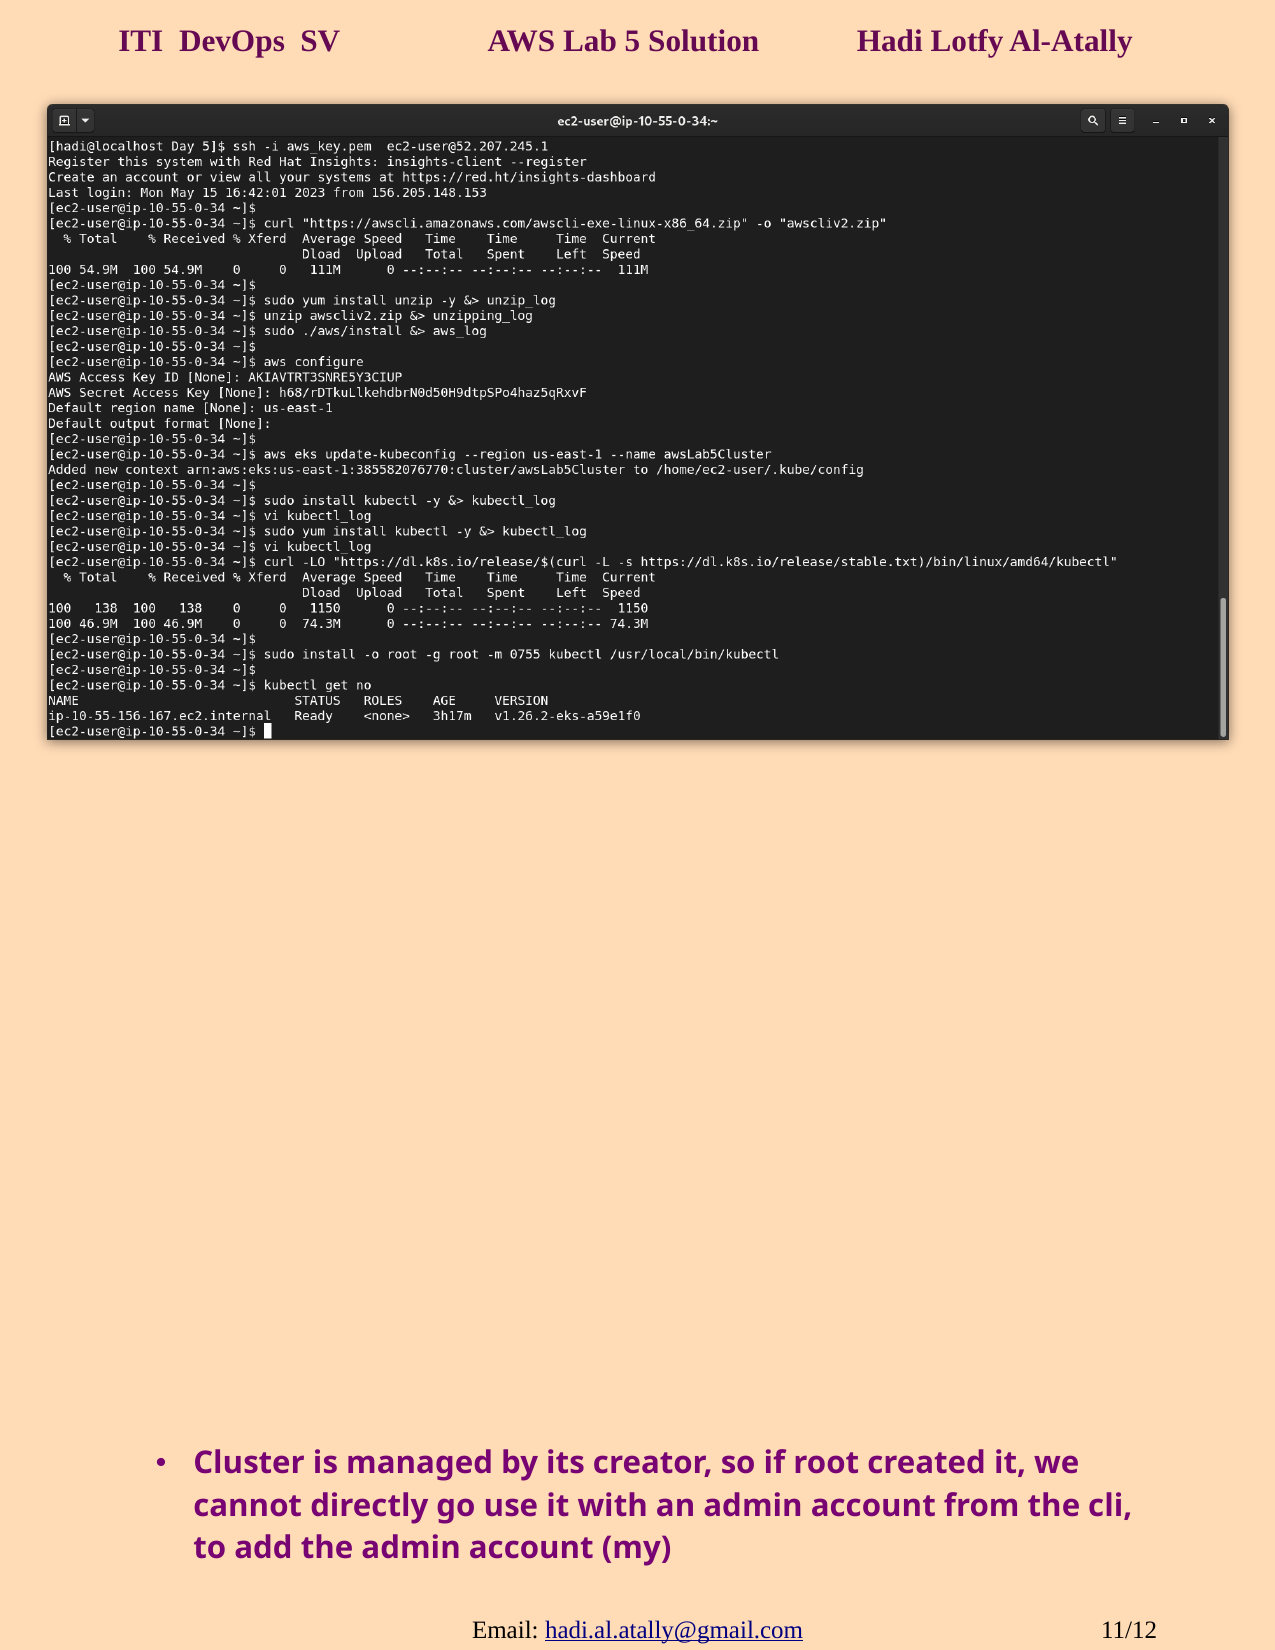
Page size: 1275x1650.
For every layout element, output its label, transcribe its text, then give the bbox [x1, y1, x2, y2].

picture [29, 88, 1246, 759]
list Cluster is managed by its creator, so if root created it, we cannot directly go use it with an admin account from the cli, to add the admin account (my) [156, 1440, 1157, 1568]
